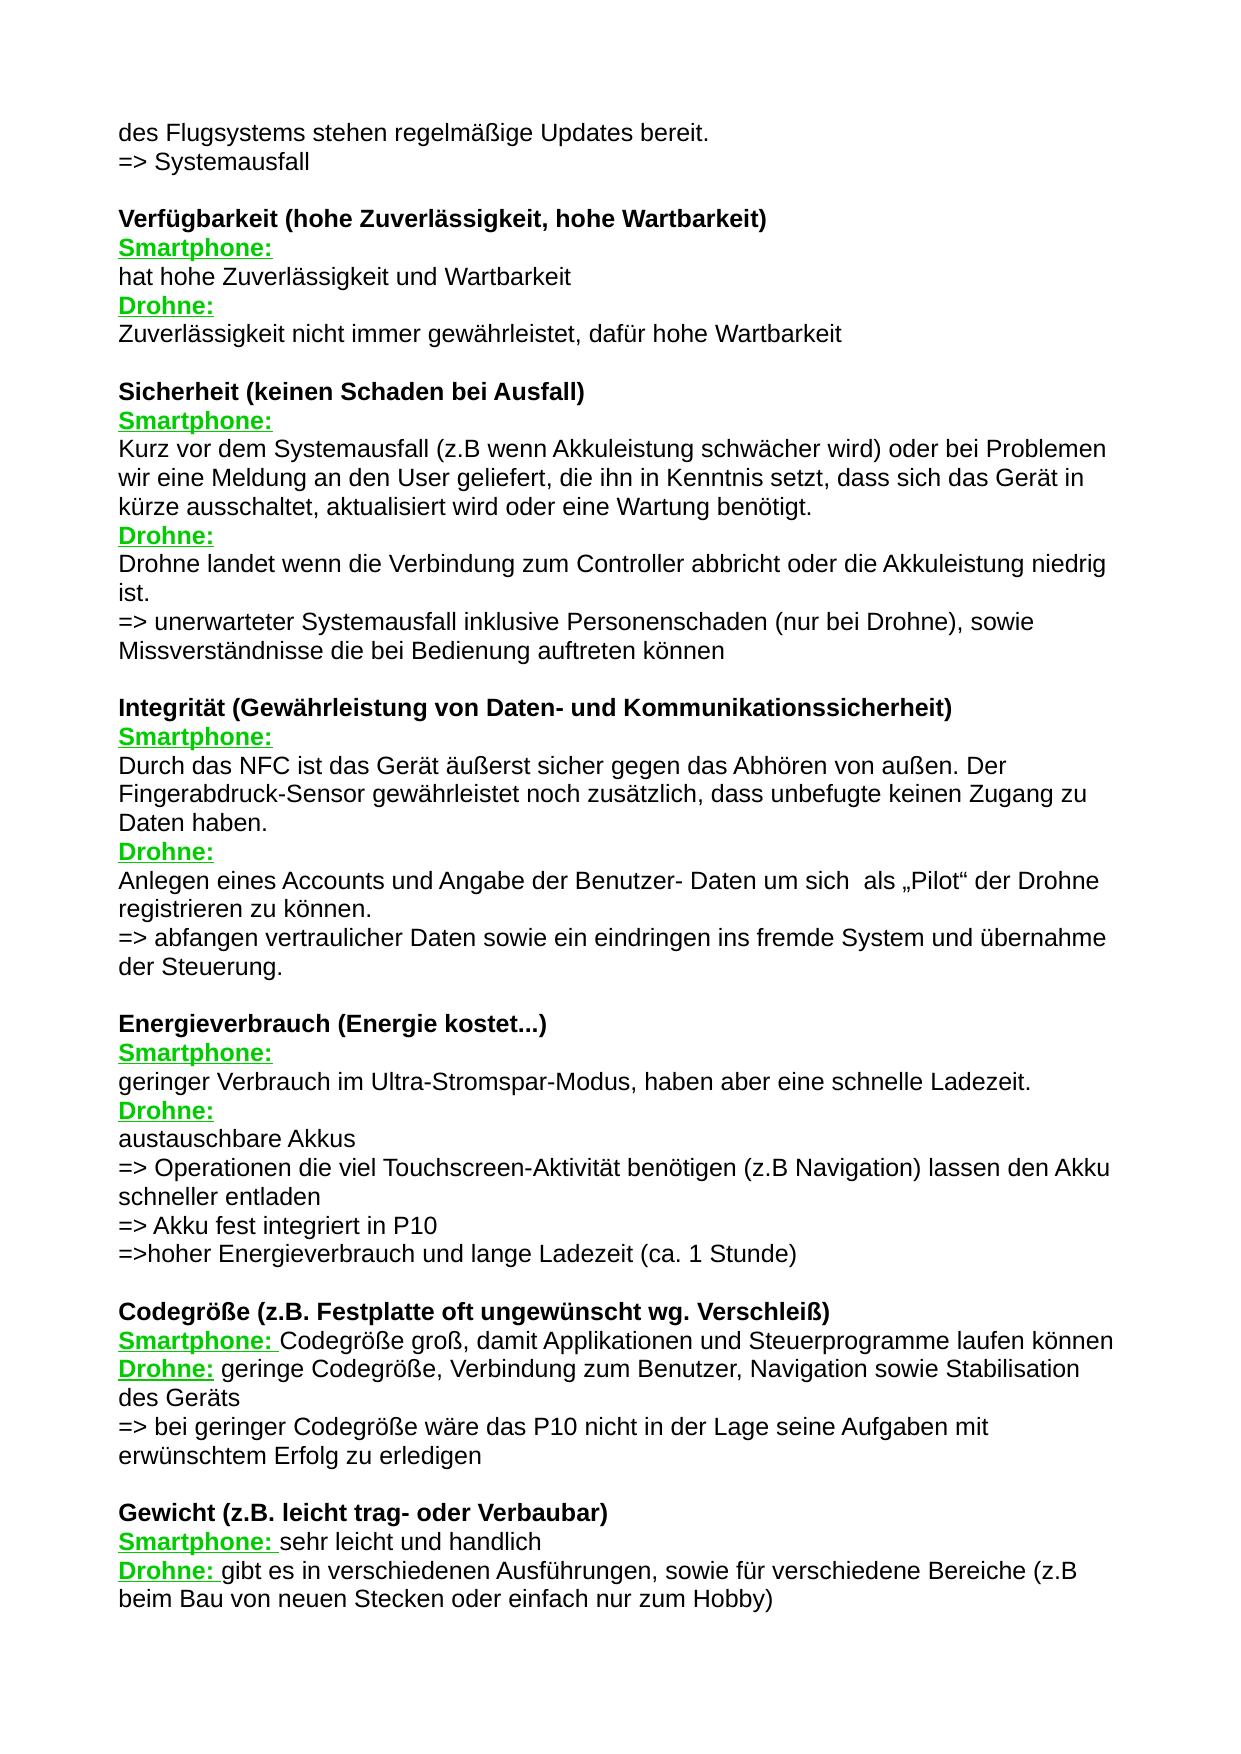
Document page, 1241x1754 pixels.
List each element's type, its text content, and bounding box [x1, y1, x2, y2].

text hat hohe Zuverlässigkeit und Wartbarkeit [118, 262, 1122, 291]
text Drohne: [118, 521, 1122, 549]
text Drohne: [118, 1096, 1122, 1124]
text Smartphone: sehr leicht und handlich [118, 1527, 1122, 1556]
text Sicherheit (keinen Schaden bei Ausfall) [118, 377, 1122, 406]
text Smartphone: [118, 722, 1122, 751]
text Kurz vor dem Systemausfall (z.B wenn Akkuleistung schwächer wird) oder bei Problemen wir eine Meldung an den User geliefert, die ihn in Kenntnis setzt, dass sich das Gerät in kürze ausschaltet, aktualisiert wird oder eine Wartung benötigt. [118, 434, 1122, 521]
text => Operationen die viel Touchscreen-Aktivität benötigen (z.B Navigation) lassen den Akku schneller entladen [118, 1153, 1122, 1211]
text Smartphone: [118, 406, 1122, 434]
text => unerwarteter Systemausfall inklusive Personenschaden (nur bei Drohne), sowie Missverständnisse die bei Bedienung auftreten können [118, 607, 1122, 664]
text Zuverlässigkeit nicht immer gewährleistet, dafür hohe Wartbarkeit [118, 319, 1122, 348]
text des Flugsystems stehen regelmäßige Updates bereit. [118, 118, 1122, 147]
text Drohne: [118, 291, 1122, 319]
text Drohne: gibt es in verschiedenen Ausführungen, sowie für verschiedene Bereiche (z.B beim Bau von neuen Stecken oder einfach nur zum Hobby) [118, 1556, 1122, 1613]
text => bei geringer Codegröße wäre das P10 nicht in der Lage seine Aufgaben mit erwünschtem Erfolg zu erledigen [118, 1412, 1122, 1469]
text => Systemausfall [118, 147, 1122, 176]
text Energieverbrauch (Energie kostet...) [118, 1009, 1122, 1038]
text austauschbare Akkus [118, 1124, 1122, 1153]
text Anlegen eines Accounts und Angabe der Benutzer- Daten um sich als „Pilot“ der Drohne registrieren zu können. [118, 866, 1122, 923]
text Drohne: geringe Codegröße, Verbindung zum Benutzer, Navigation sowie Stabilisation des Geräts [118, 1354, 1122, 1412]
text Integrität (Gewährleistung von Daten- und Kommunikationssicherheit) [118, 693, 1122, 722]
text Smartphone: [118, 1038, 1122, 1067]
text Drohne: [118, 837, 1122, 866]
text => Akku fest integriert in P10 [118, 1211, 1122, 1239]
text Verfügbarkeit (hohe Zuverlässigkeit, hohe Wartbarkeit) [118, 204, 1122, 233]
text geringer Verbrauch im Ultra-Stromspar-Modus, haben aber eine schnelle Ladezeit. [118, 1067, 1122, 1096]
text Smartphone: [118, 233, 1122, 262]
text =>hoher Energieverbrauch und lange Ladezeit (ca. 1 Stunde) [118, 1239, 1122, 1268]
text => abfangen vertraulicher Daten sowie ein eindringen ins fremde System und übernahme der Steuerung. [118, 923, 1122, 981]
text Drohne landet wenn die Verbindung zum Controller abbricht oder die Akkuleistung niedrig ist. [118, 549, 1122, 607]
text Durch das NFC ist das Gerät äußerst sicher gegen das Abhören von außen. Der Fingerabdruck-Sensor gewährleistet noch zusätzlich, dass unbefugte keinen Zugang zu Daten haben. [118, 751, 1122, 837]
text Codegröße (z.B. Festplatte oft ungewünscht wg. Verschleiß) [118, 1297, 1122, 1326]
text Gewicht (z.B. leicht trag- oder Verbaubar) [118, 1498, 1122, 1527]
text Smartphone: Codegröße groß, damit Applikationen und Steuerprogramme laufen können [118, 1326, 1122, 1354]
